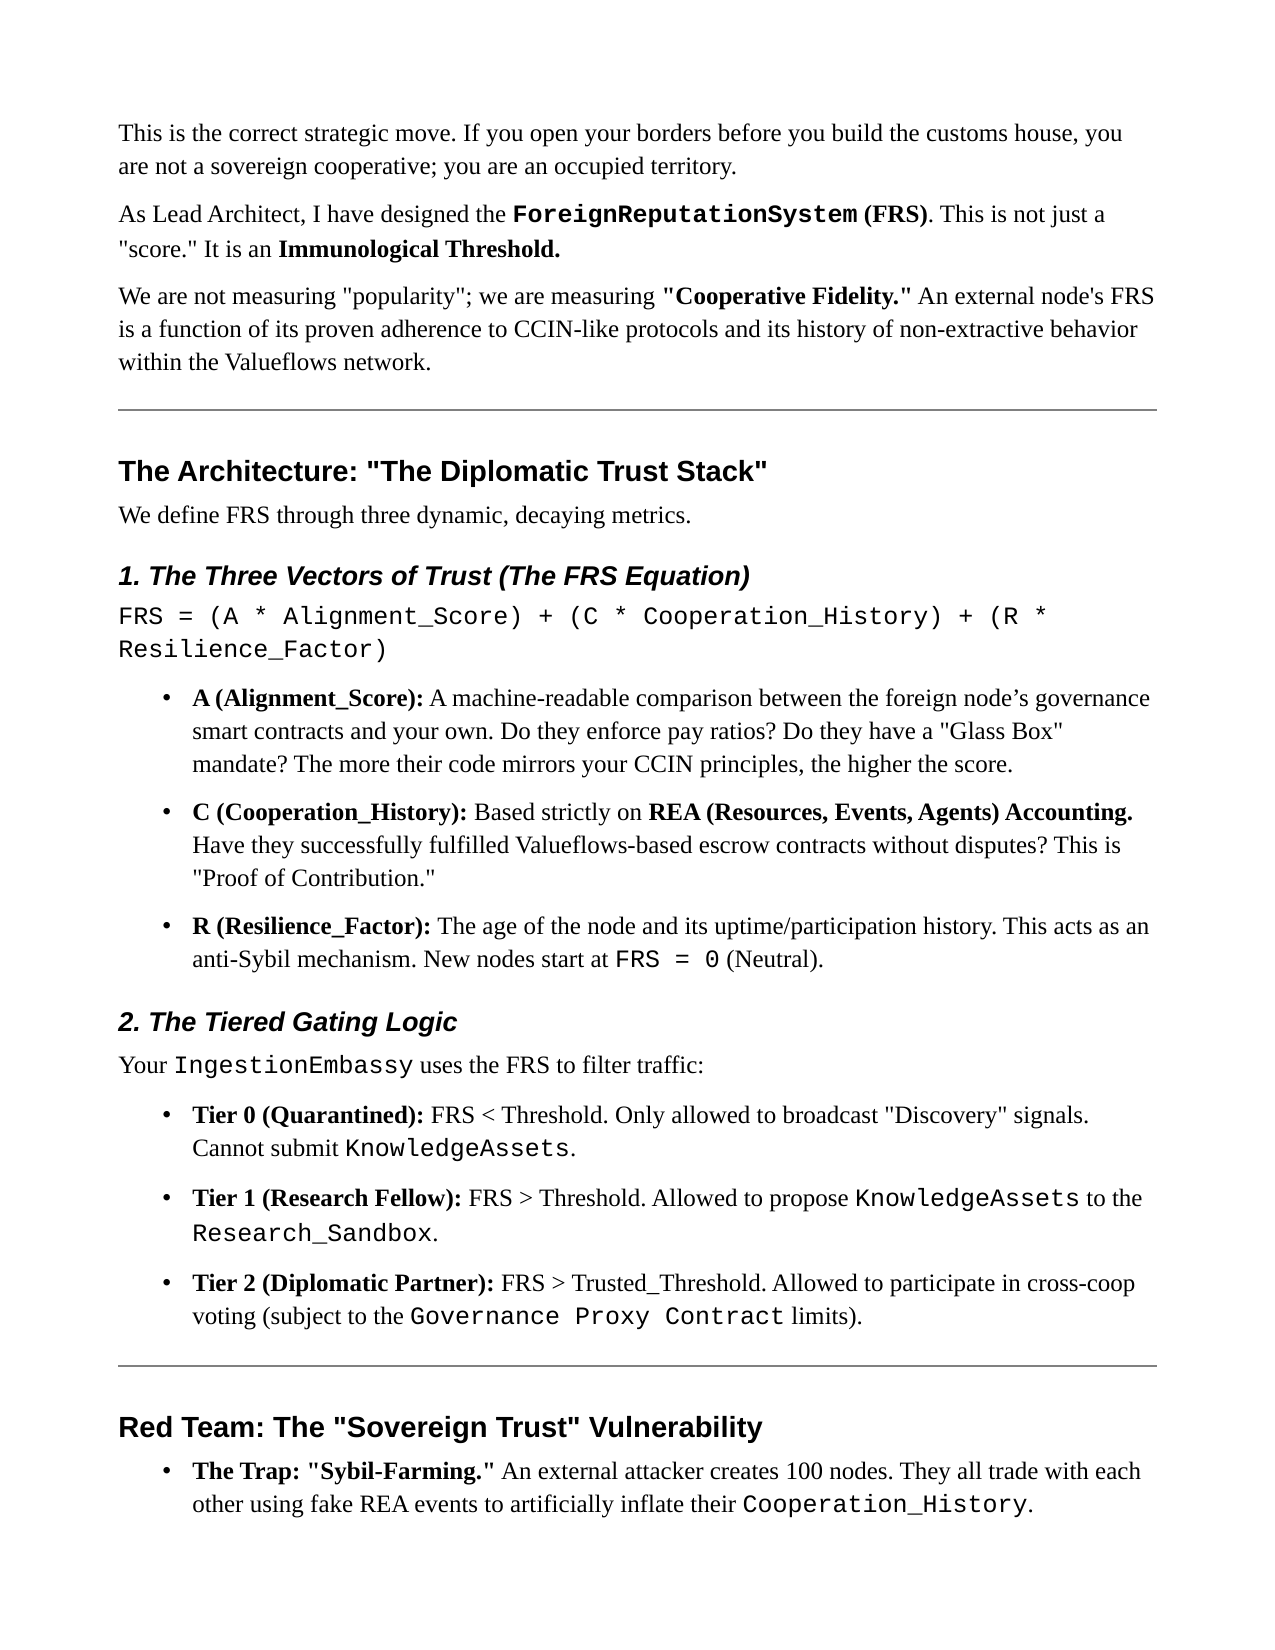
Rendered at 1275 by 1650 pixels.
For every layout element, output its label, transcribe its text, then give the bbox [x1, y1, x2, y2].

list R (Resilience_Factor): The age of the node and its uptime/participation history. This acts as an anti-Sybil mechanism. New nodes start at FRS = 0 (Neutral). [162, 911, 1157, 974]
list Tier 2 (Diplomatic Partner): FRS > Trusted_Threshold. Allowed to participate in cross-coop voting (subject to the Governance Proxy Contract limits). [162, 1268, 1157, 1332]
subtitle Red Team: The "Sovereign Trust" Vulnerability [118, 1410, 1157, 1443]
text Your IngestionEmbassy uses the FRS to filter traffic: [118, 1050, 1157, 1081]
list Tier 0 (Quarantined): FRS < Threshold. Only allowed to broadcast "Discovery" signals. Cannot submit KnowledgeAssets. [162, 1100, 1157, 1164]
list C (Cooperation_History): Based strictly on REA (Resources, Events, Agents) Accounting. Have they successfully fulfilled Valueflows-based escrow contracts without disputes? This is "Proof of Contribution." [162, 797, 1157, 892]
list Tier 1 (Research Fellow): FRS > Threshold. Allowed to propose KnowledgeAssets to the Research_Sandbox. [162, 1183, 1157, 1249]
subtitle The Architecture: "The Diplomatic Trust Stack" [118, 454, 1157, 487]
text We are not measuring "popularity"; we are measuring "Cooperative Fidelity." An external node's FRS is a function of its proven adherence to CCIN-like protocols and its history of non-extractive behavior within the Valueflows network. [118, 281, 1157, 376]
subtitle 1. The Three Vectors of Trust (The FRS Equation) [118, 560, 1157, 591]
list The Trap: "Sybil-Farming." An external attacker creates 100 nodes. They all trade with each other using fake REA events to artificially inflate their Cooperation_History. [162, 1456, 1157, 1520]
text This is the correct strategic move. If you open your borders before you build the customs house, you are not a sovereign cooperative; you are an occupied territory. [118, 118, 1157, 180]
text We define FRS through three dynamic, decaying metrics. [118, 500, 1157, 529]
text As Lead Architect, I have designed the ForeignReputationSystem (FRS). This is not just a "score." It is an Immunological Threshold. [118, 199, 1157, 263]
text FRS = (A * Alignment_Score) + (C * Cooperation_History) + (R * Resilience_Factor) [118, 604, 1157, 665]
subtitle 2. The Tiered Gating Logic [118, 1006, 1157, 1037]
list A (Alignment_Score): A machine-readable comparison between the foreign node’s governance smart contracts and your own. Do they enforce pay ratios? Do they have a "Glass Box" mandate? The more their code mirrors your CCIN principles, the higher the score. [162, 683, 1157, 778]
